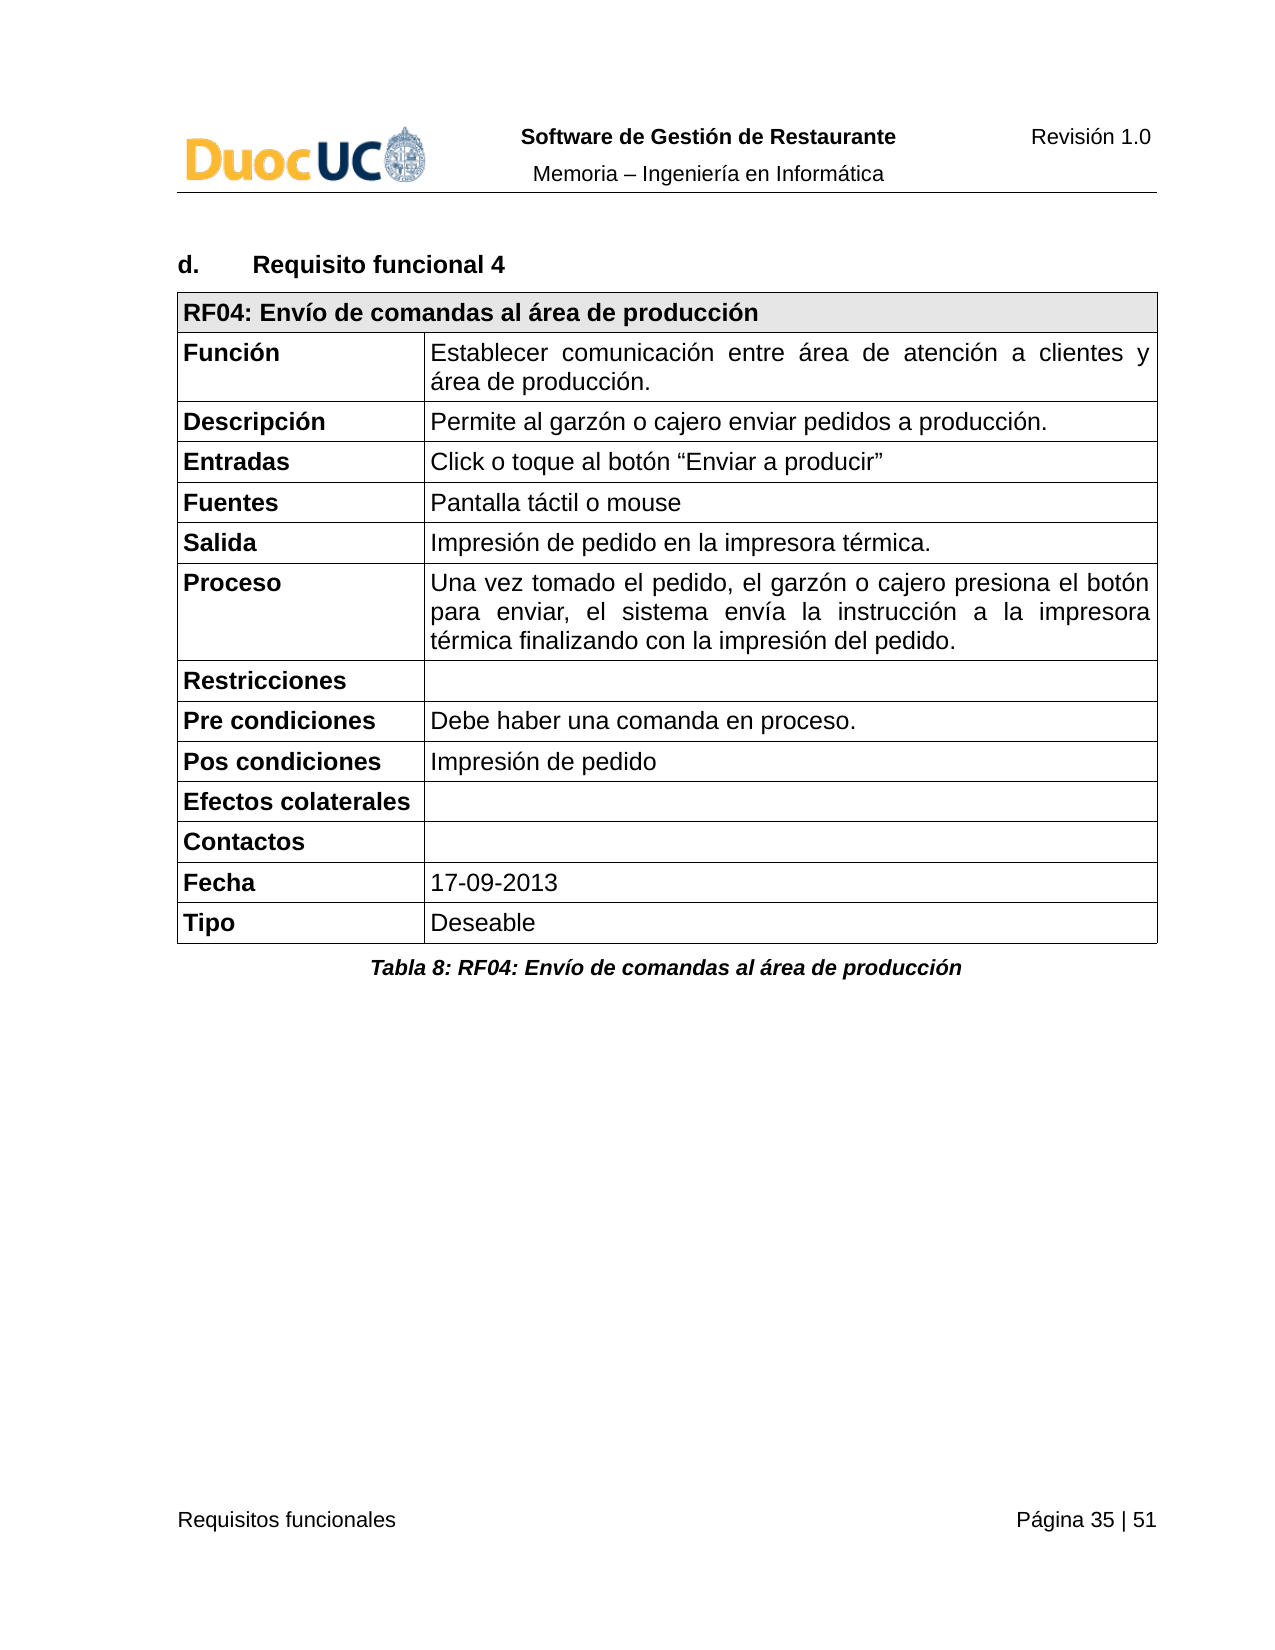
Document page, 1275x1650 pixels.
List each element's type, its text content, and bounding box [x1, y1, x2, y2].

table_cell Descripción [178, 402, 424, 441]
table_cell Fuentes [178, 483, 424, 522]
table_cell Entradas [178, 442, 424, 482]
table_cell Una vez tomado el pedido, el garzón o cajero presiona el botón para enviar, el sistema envía la instrucción a la impresora térmica finalizando con la impresión del pedido. [425, 564, 1157, 660]
table_cell Contactos [178, 822, 424, 862]
subtitle Requisito funcional 4 [177, 251, 1157, 279]
table_cell Pre condiciones [178, 702, 424, 741]
table_header RF04: Envío de comandas al área de producción [178, 293, 1157, 332]
table_cell Tipo [178, 903, 424, 942]
table_cell Fecha [178, 863, 424, 902]
table_cell [425, 822, 1157, 862]
table_cell Restricciones [178, 661, 424, 701]
text Tabla 8: RF04: Envío de comandas al área de producción [177, 955, 1157, 980]
table_cell Establecer comunicación entre área de atención a clientes y área de producción. [425, 333, 1157, 401]
table_cell Pantalla táctil o mouse [425, 483, 1157, 522]
table_cell Impresión de pedido [425, 742, 1157, 781]
table_cell Click o toque al botón “Enviar a producir” [425, 442, 1157, 482]
table_cell Efectos colaterales [178, 782, 424, 821]
table_cell Función [178, 333, 424, 401]
table_cell Permite al garzón o cajero enviar pedidos a producción. [425, 402, 1157, 441]
table_cell [425, 661, 1157, 701]
table_cell [425, 782, 1157, 821]
table_cell Impresión de pedido en la impresora térmica. [425, 523, 1157, 562]
table_cell Debe haber una comanda en proceso. [425, 702, 1157, 741]
table_cell Pos condiciones [178, 742, 424, 781]
picture [182, 123, 426, 187]
table_cell Deseable [425, 903, 1157, 942]
table_cell Salida [178, 523, 424, 562]
table_cell Proceso [178, 564, 424, 660]
table_cell 17-09-2013 [425, 863, 1157, 902]
